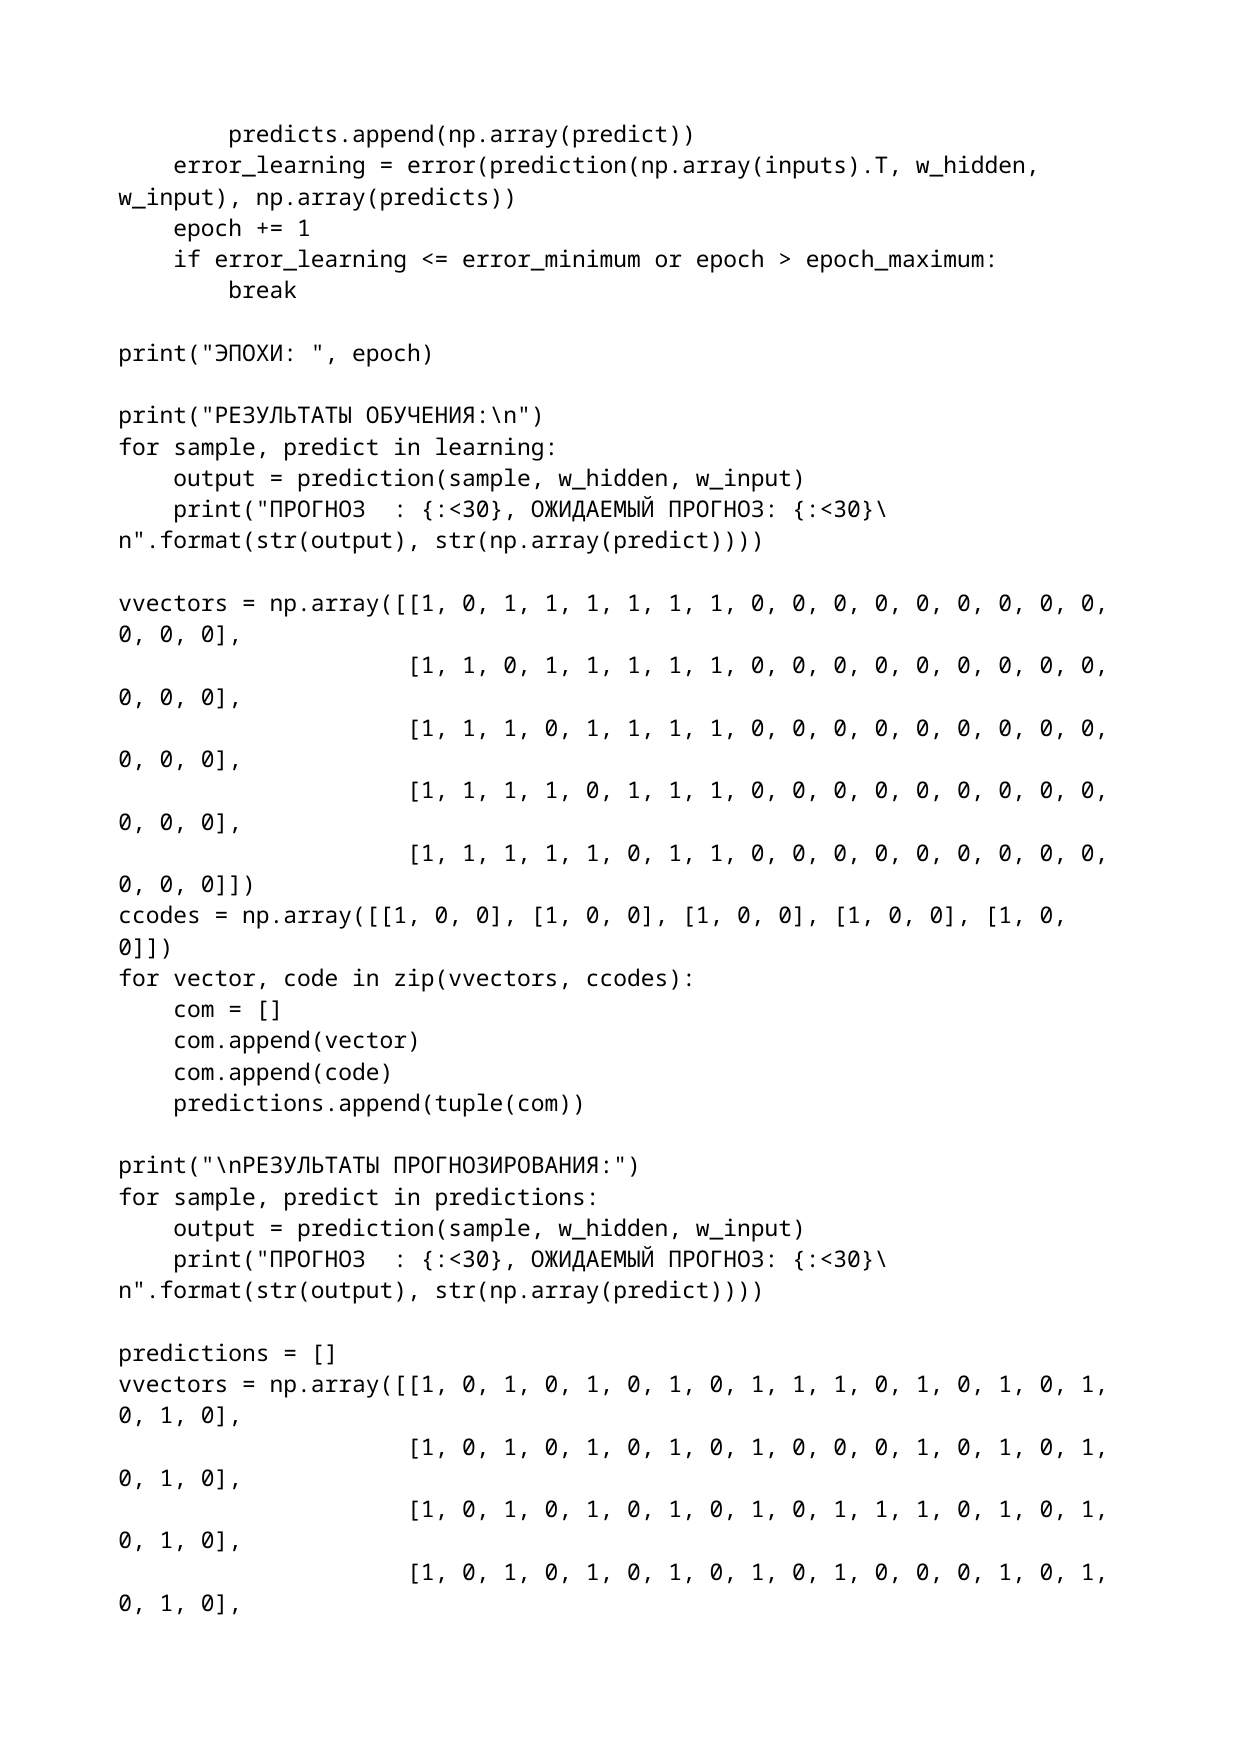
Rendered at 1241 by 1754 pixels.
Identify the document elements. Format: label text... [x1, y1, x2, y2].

text [1, 1, 1, 1, 1, 0, 1, 1, 0, 0, 0, 0, 0, 0, 0, 0, 0, 0, 0, 0]]) [118, 837, 1122, 899]
text print("ПРОГНОЗ : {:<30}, ОЖИДАЕМЫЙ ПРОГНОЗ: {:<30}\n".format(str(output), str(np.array(predict)))) [118, 1243, 1122, 1306]
text output = prediction(sample, w_hidden, w_input) [118, 462, 1122, 493]
text [1, 1, 0, 1, 1, 1, 1, 1, 0, 0, 0, 0, 0, 0, 0, 0, 0, 0, 0, 0], [118, 649, 1122, 712]
text print("ЭПОХИ: ", epoch) [118, 337, 1122, 368]
text [1, 0, 1, 0, 1, 0, 1, 0, 1, 0, 1, 0, 0, 0, 1, 0, 1, 0, 1, 0], [118, 1556, 1122, 1618]
text epoch += 1 [118, 212, 1122, 243]
text [1, 1, 1, 1, 0, 1, 1, 1, 0, 0, 0, 0, 0, 0, 0, 0, 0, 0, 0, 0], [118, 774, 1122, 837]
text for sample, predict in learning: [118, 431, 1122, 462]
text vvectors = np.array([[1, 0, 1, 1, 1, 1, 1, 1, 0, 0, 0, 0, 0, 0, 0, 0, 0, 0, 0, 0], [118, 587, 1122, 649]
text for vector, code in zip(vvectors, ccodes): [118, 962, 1122, 993]
text [1, 1, 1, 0, 1, 1, 1, 1, 0, 0, 0, 0, 0, 0, 0, 0, 0, 0, 0, 0], [118, 712, 1122, 774]
text if error_learning <= error_minimum or epoch > epoch_maximum: [118, 243, 1122, 274]
text vvectors = np.array([[1, 0, 1, 0, 1, 0, 1, 0, 1, 1, 1, 0, 1, 0, 1, 0, 1, 0, 1, 0], [118, 1368, 1122, 1431]
text error_learning = error(prediction(np.array(inputs).T, w_hidden, w_input), np.array(predicts)) [118, 149, 1122, 212]
text for sample, predict in predictions: [118, 1181, 1122, 1212]
text com.append(vector) [118, 1024, 1122, 1056]
text print("\nРЕЗУЛЬТАТЫ ПРОГНОЗИРОВАНИЯ:") [118, 1149, 1122, 1181]
text predictions.append(tuple(com)) [118, 1087, 1122, 1118]
text predictions = [] [118, 1337, 1122, 1368]
text output = prediction(sample, w_hidden, w_input) [118, 1212, 1122, 1243]
text print("ПРОГНОЗ : {:<30}, ОЖИДАЕМЫЙ ПРОГНОЗ: {:<30}\n".format(str(output), str(np.array(predict)))) [118, 493, 1122, 556]
text com.append(code) [118, 1056, 1122, 1087]
text com = [] [118, 993, 1122, 1024]
text break [118, 274, 1122, 306]
text predicts.append(np.array(predict)) [118, 118, 1122, 149]
text [1, 0, 1, 0, 1, 0, 1, 0, 1, 0, 0, 0, 1, 0, 1, 0, 1, 0, 1, 0], [118, 1431, 1122, 1493]
text [1, 0, 1, 0, 1, 0, 1, 0, 1, 0, 1, 1, 1, 0, 1, 0, 1, 0, 1, 0], [118, 1493, 1122, 1556]
text print("РЕЗУЛЬТАТЫ ОБУЧЕНИЯ:\n") [118, 399, 1122, 431]
text ccodes = np.array([[1, 0, 0], [1, 0, 0], [1, 0, 0], [1, 0, 0], [1, 0, 0]]) [118, 899, 1122, 962]
